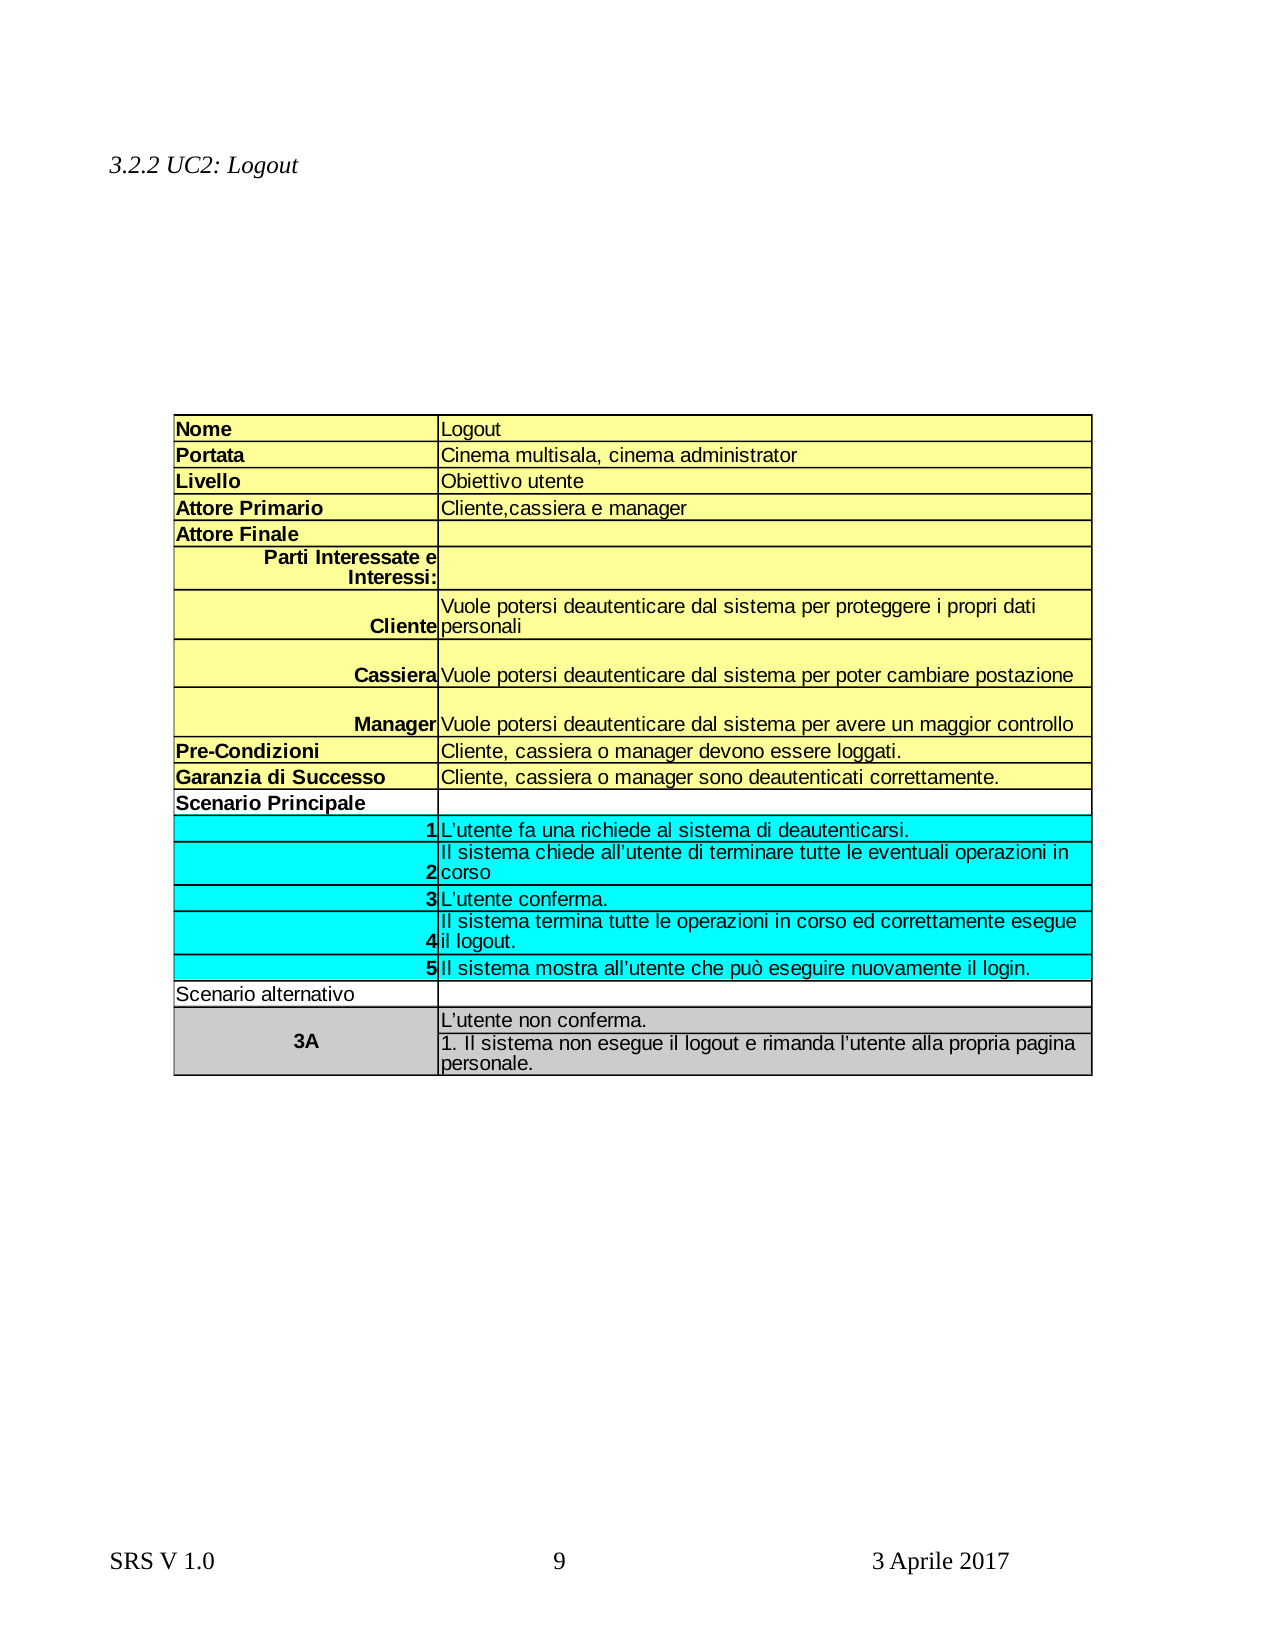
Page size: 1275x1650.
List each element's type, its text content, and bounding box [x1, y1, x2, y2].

subtitle 3.2.2 UC2: Logout [109, 150, 1162, 179]
